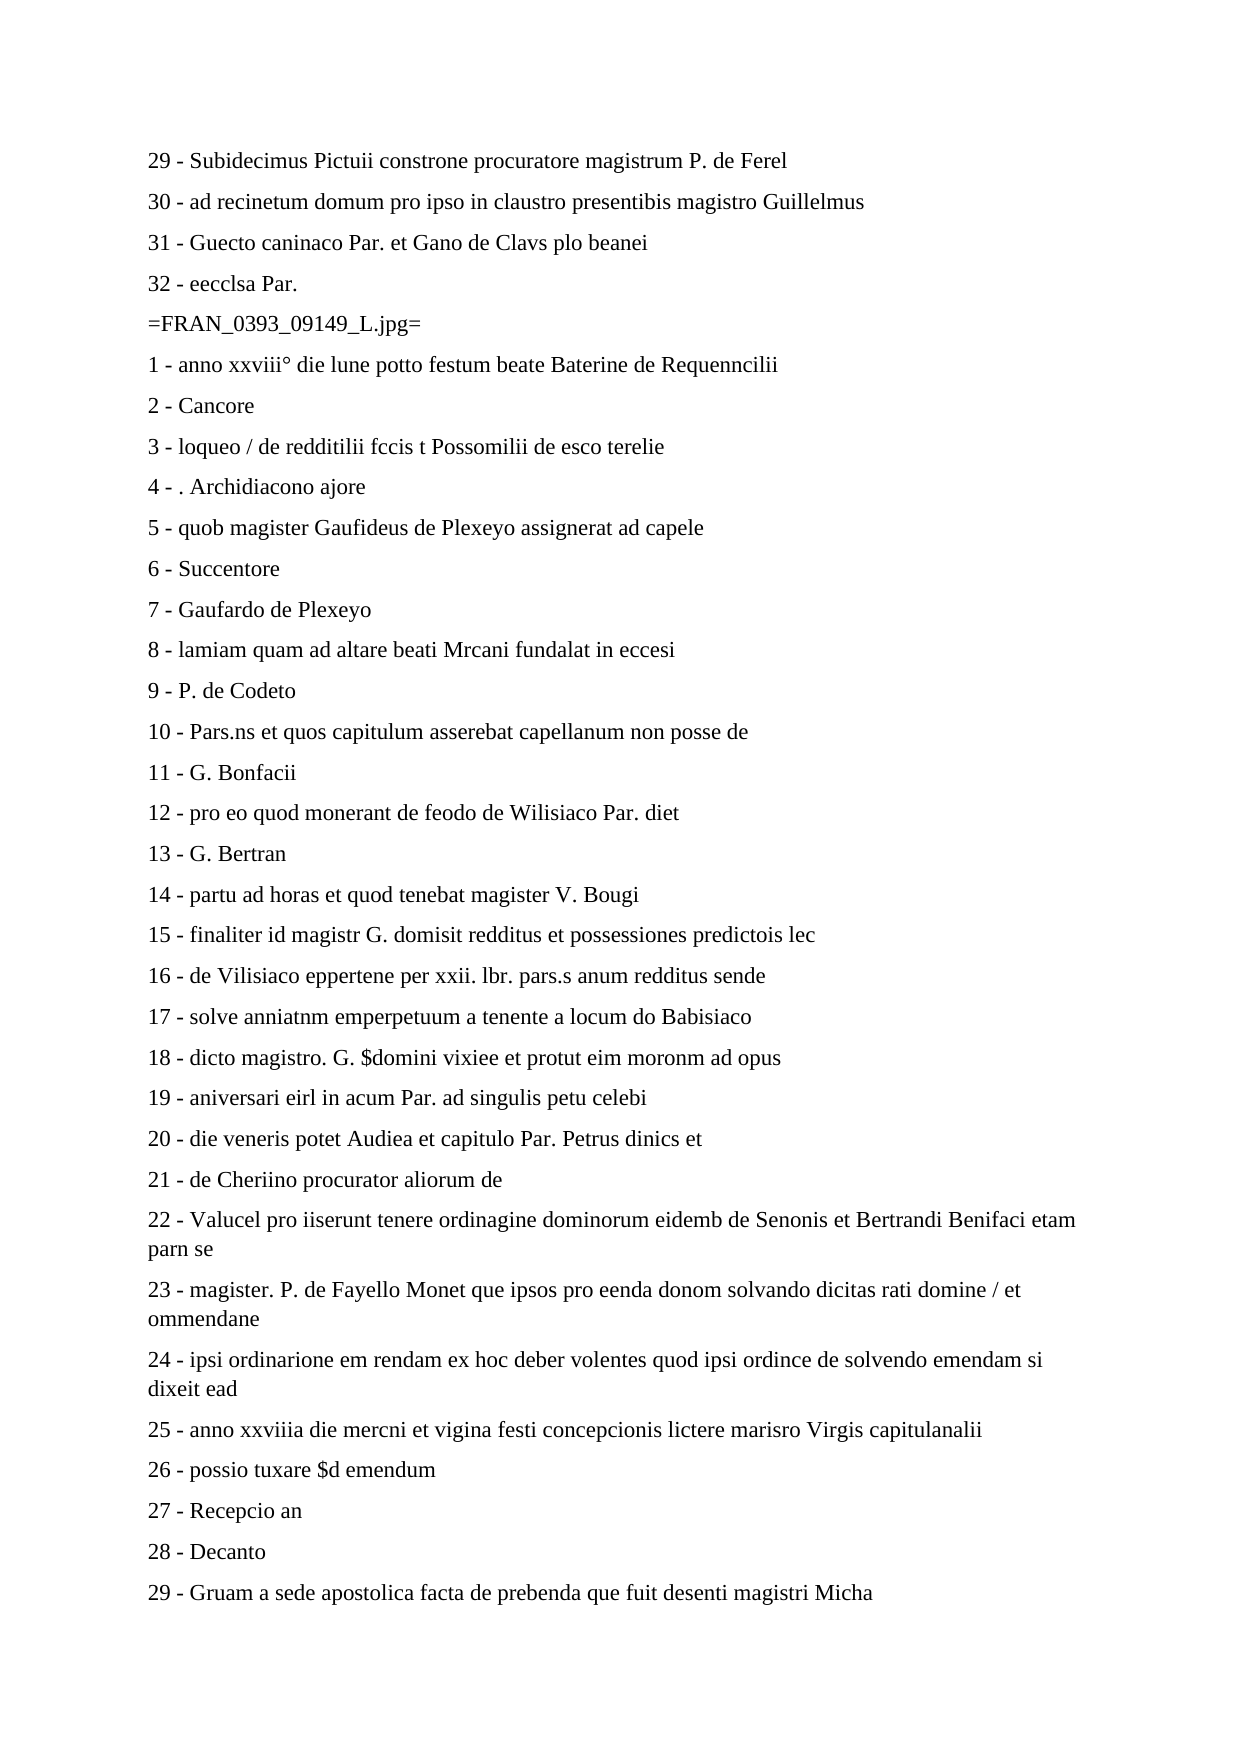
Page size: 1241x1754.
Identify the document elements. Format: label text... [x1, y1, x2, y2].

text 5 - quob magister Gaufideus de Plexeyo assignerat ad capele [148, 514, 1093, 541]
text =FRAN_0393_09149_L.jpg= [148, 311, 1093, 337]
text 13 - G. Bertran [148, 840, 1093, 866]
text 7 - Gaufardo de Plexeyo [148, 596, 1093, 622]
text 19 - aniversari eirl in acum Par. ad singulis petu celebi [148, 1084, 1093, 1111]
text 1 - anno xxviii° die lune potto festum beate Baterine de Requenncilii [148, 351, 1093, 378]
text 2 - Cancore [148, 392, 1093, 418]
text 29 - Gruam a sede apostolica facta de prebenda que fuit desenti magistri Micha [148, 1578, 1093, 1605]
text 6 - Succentore [148, 555, 1093, 581]
text 21 - de Cheriino procurator aliorum de [148, 1166, 1093, 1192]
text 8 - lamiam quam ad altare beati Mrcani fundalat in eccesi [148, 636, 1093, 663]
text 14 - partu ad horas et quod tenebat magister V. Bougi [148, 881, 1093, 907]
text 20 - die veneris potet Audiea et capitulo Par. Petrus dinics et [148, 1125, 1093, 1151]
text 29 - Subidecimus Pictuii constrone procuratore magistrum P. de Ferel [148, 148, 1093, 174]
text 16 - de Vilisiaco eppertene per xxii. lbr. pars.s anum redditus sende [148, 962, 1093, 988]
text 27 - Recepcio an [148, 1497, 1093, 1523]
text 18 - dicto magistro. G. $domini vixiee et protut eim moronm ad opus [148, 1044, 1093, 1070]
text 25 - anno xxviiia die mercni et vigina festi concepcionis lictere marisro Virgis capitulanalii [148, 1416, 1093, 1442]
text 23 - magister. P. de Fayello Monet que ipsos pro eenda donom solvando dicitas rati domine / et ommendane [148, 1276, 1093, 1332]
text 26 - possio tuxare $d emendum [148, 1456, 1093, 1483]
text 24 - ipsi ordinarione em rendam ex hoc deber volentes quod ipsi ordince de solvendo emendam si dixeit ead [148, 1346, 1093, 1401]
text 28 - Decanto [148, 1538, 1093, 1564]
text 30 - ad recinetum domum pro ipso in claustro presentibis magistro Guillelmus [148, 188, 1093, 215]
text 11 - G. Bonfacii [148, 758, 1093, 785]
text 10 - Pars.ns et quos capitulum asserebat capellanum non posse de [148, 718, 1093, 744]
text 12 - pro eo quod monerant de feodo de Wilisiaco Par. diet [148, 799, 1093, 826]
text 15 - finaliter id magistr G. domisit redditus et possessiones predictois lec [148, 921, 1093, 948]
text 4 - . Archidiacono ajore [148, 473, 1093, 500]
text 17 - solve anniatnm emperpetuum a tenente a locum do Babisiaco [148, 1003, 1093, 1029]
text 31 - Guecto caninaco Par. et Gano de Clavs plo beanei [148, 229, 1093, 255]
text 32 - eecclsa Par. [148, 270, 1093, 296]
text 22 - Valucel pro iiserunt tenere ordinagine dominorum eidemb de Senonis et Bertrandi Benifaci etam parn se [148, 1207, 1093, 1262]
text 9 - P. de Codeto [148, 677, 1093, 703]
text 3 - loqueo / de redditilii fccis t Possomilii de esco terelie [148, 433, 1093, 459]
